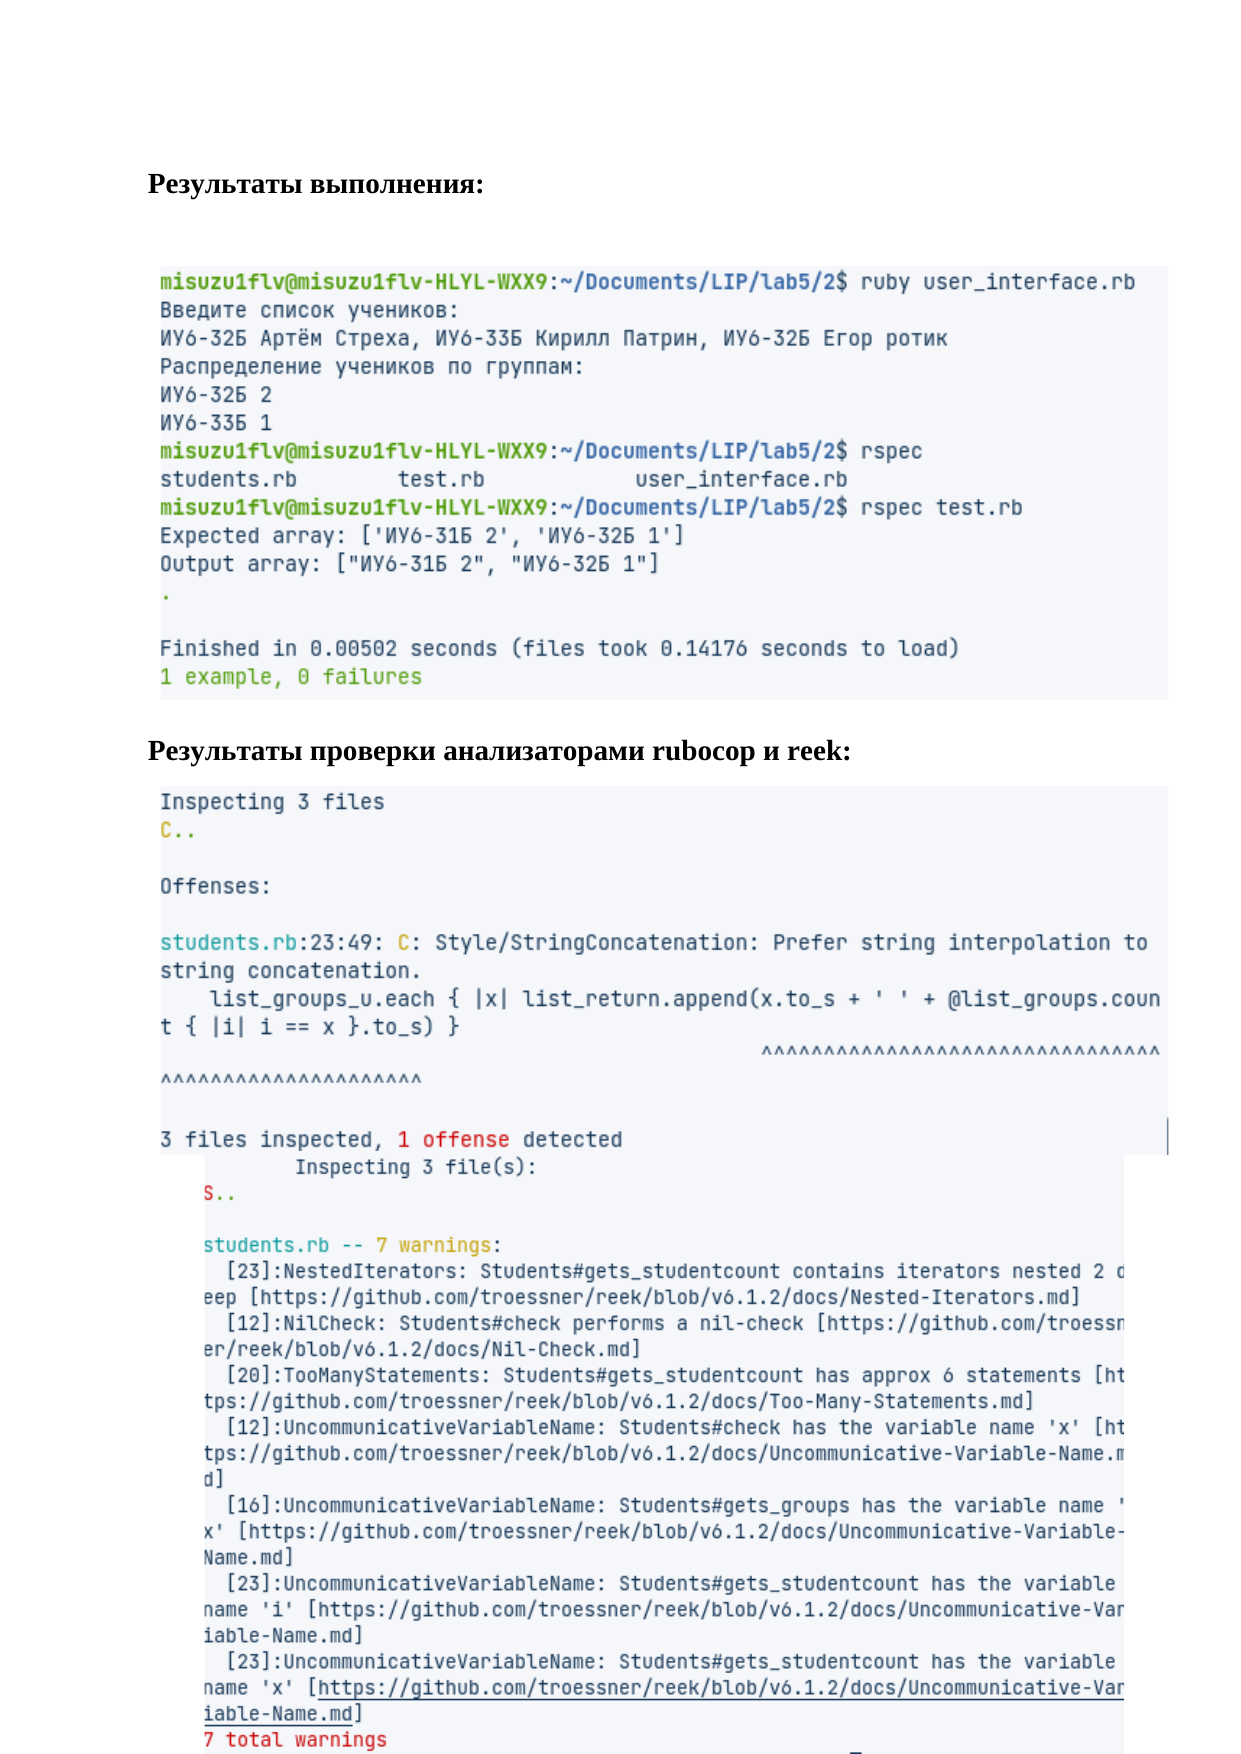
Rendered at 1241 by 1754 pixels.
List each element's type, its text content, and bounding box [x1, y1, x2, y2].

text Результаты выполнения: [148, 166, 1181, 200]
picture [160, 786, 1169, 1754]
text Результаты проверки анализаторами rubocop и reek: [148, 733, 1181, 767]
picture [160, 266, 1169, 700]
